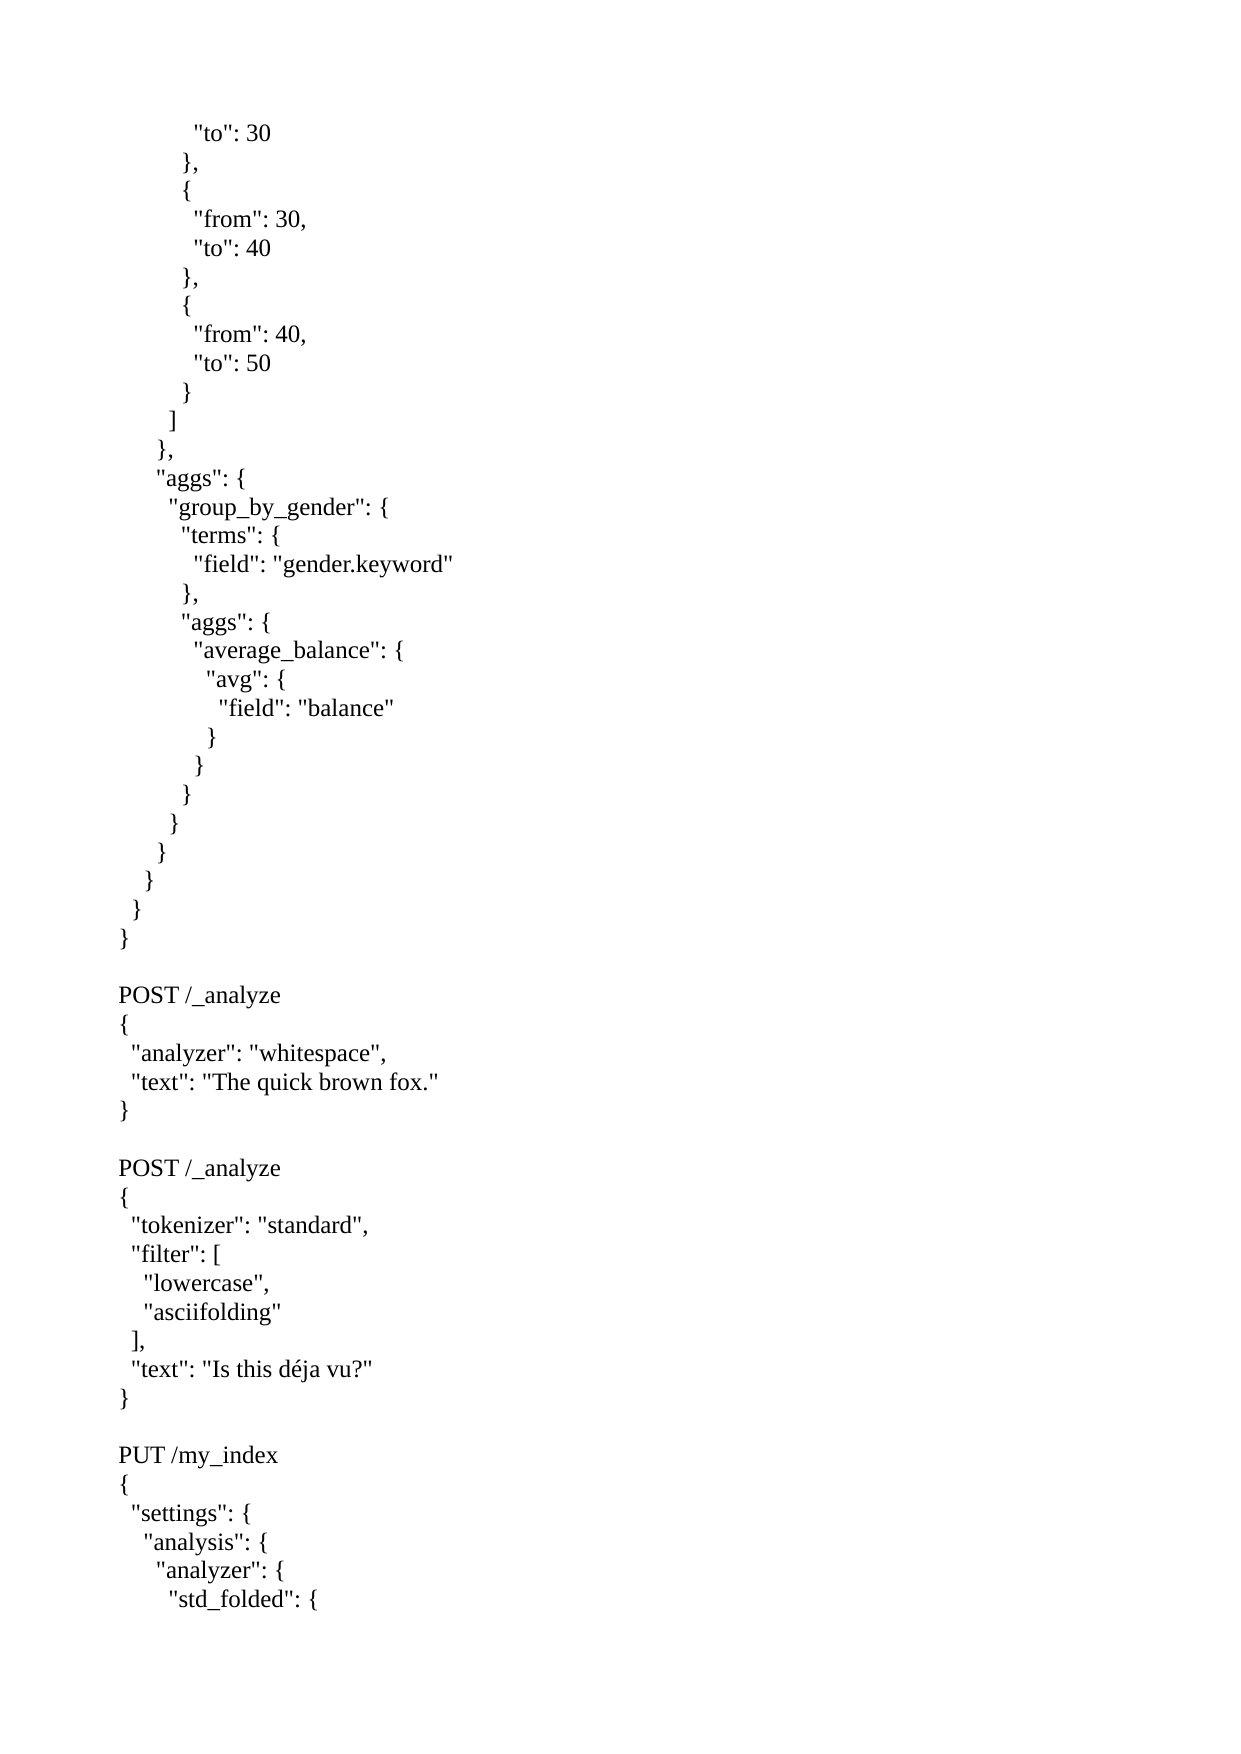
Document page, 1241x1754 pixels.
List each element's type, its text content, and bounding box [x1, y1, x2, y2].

text } [118, 923, 1122, 952]
text POST /_analyze [118, 1153, 1122, 1182]
text { [118, 1469, 1122, 1498]
text "from": 30, [118, 204, 1122, 233]
text PUT /my_index [118, 1441, 1122, 1469]
text ] [118, 406, 1122, 434]
text "from": 40, [118, 319, 1122, 348]
text "terms": { [118, 521, 1122, 549]
text POST /_analyze [118, 981, 1122, 1009]
text "tokenizer": "standard", [118, 1211, 1122, 1239]
text "lowercase", [118, 1268, 1122, 1297]
text } [118, 837, 1122, 866]
text "settings": { [118, 1498, 1122, 1527]
text }, [118, 434, 1122, 463]
text "analyzer": { [118, 1556, 1122, 1584]
text "text": "Is this déja vu?" [118, 1354, 1122, 1383]
text } [118, 866, 1122, 894]
text { [118, 291, 1122, 319]
text } [118, 894, 1122, 923]
text "std_folded": { [118, 1584, 1122, 1613]
text "average_balance": { [118, 636, 1122, 664]
text }, [118, 262, 1122, 291]
text } [118, 722, 1122, 751]
text "to": 30 [118, 118, 1122, 147]
text }, [118, 578, 1122, 607]
text "avg": { [118, 664, 1122, 693]
text } [118, 808, 1122, 837]
text "aggs": { [118, 607, 1122, 636]
text "asciifolding" [118, 1297, 1122, 1326]
text "aggs": { [118, 463, 1122, 492]
text "analysis": { [118, 1527, 1122, 1556]
text "to": 50 [118, 348, 1122, 377]
text "field": "balance" [118, 693, 1122, 722]
text "field": "gender.keyword" [118, 549, 1122, 578]
text { [118, 176, 1122, 204]
text "filter": [ [118, 1239, 1122, 1268]
text } [118, 377, 1122, 406]
text { [118, 1009, 1122, 1038]
text "text": "The quick brown fox." [118, 1067, 1122, 1096]
text "analyzer": "whitespace", [118, 1038, 1122, 1067]
text "to": 40 [118, 233, 1122, 262]
text } [118, 1383, 1122, 1412]
text ], [118, 1326, 1122, 1354]
text }, [118, 147, 1122, 176]
text } [118, 1096, 1122, 1124]
text "group_by_gender": { [118, 492, 1122, 521]
text } [118, 751, 1122, 779]
text { [118, 1182, 1122, 1211]
text } [118, 779, 1122, 808]
